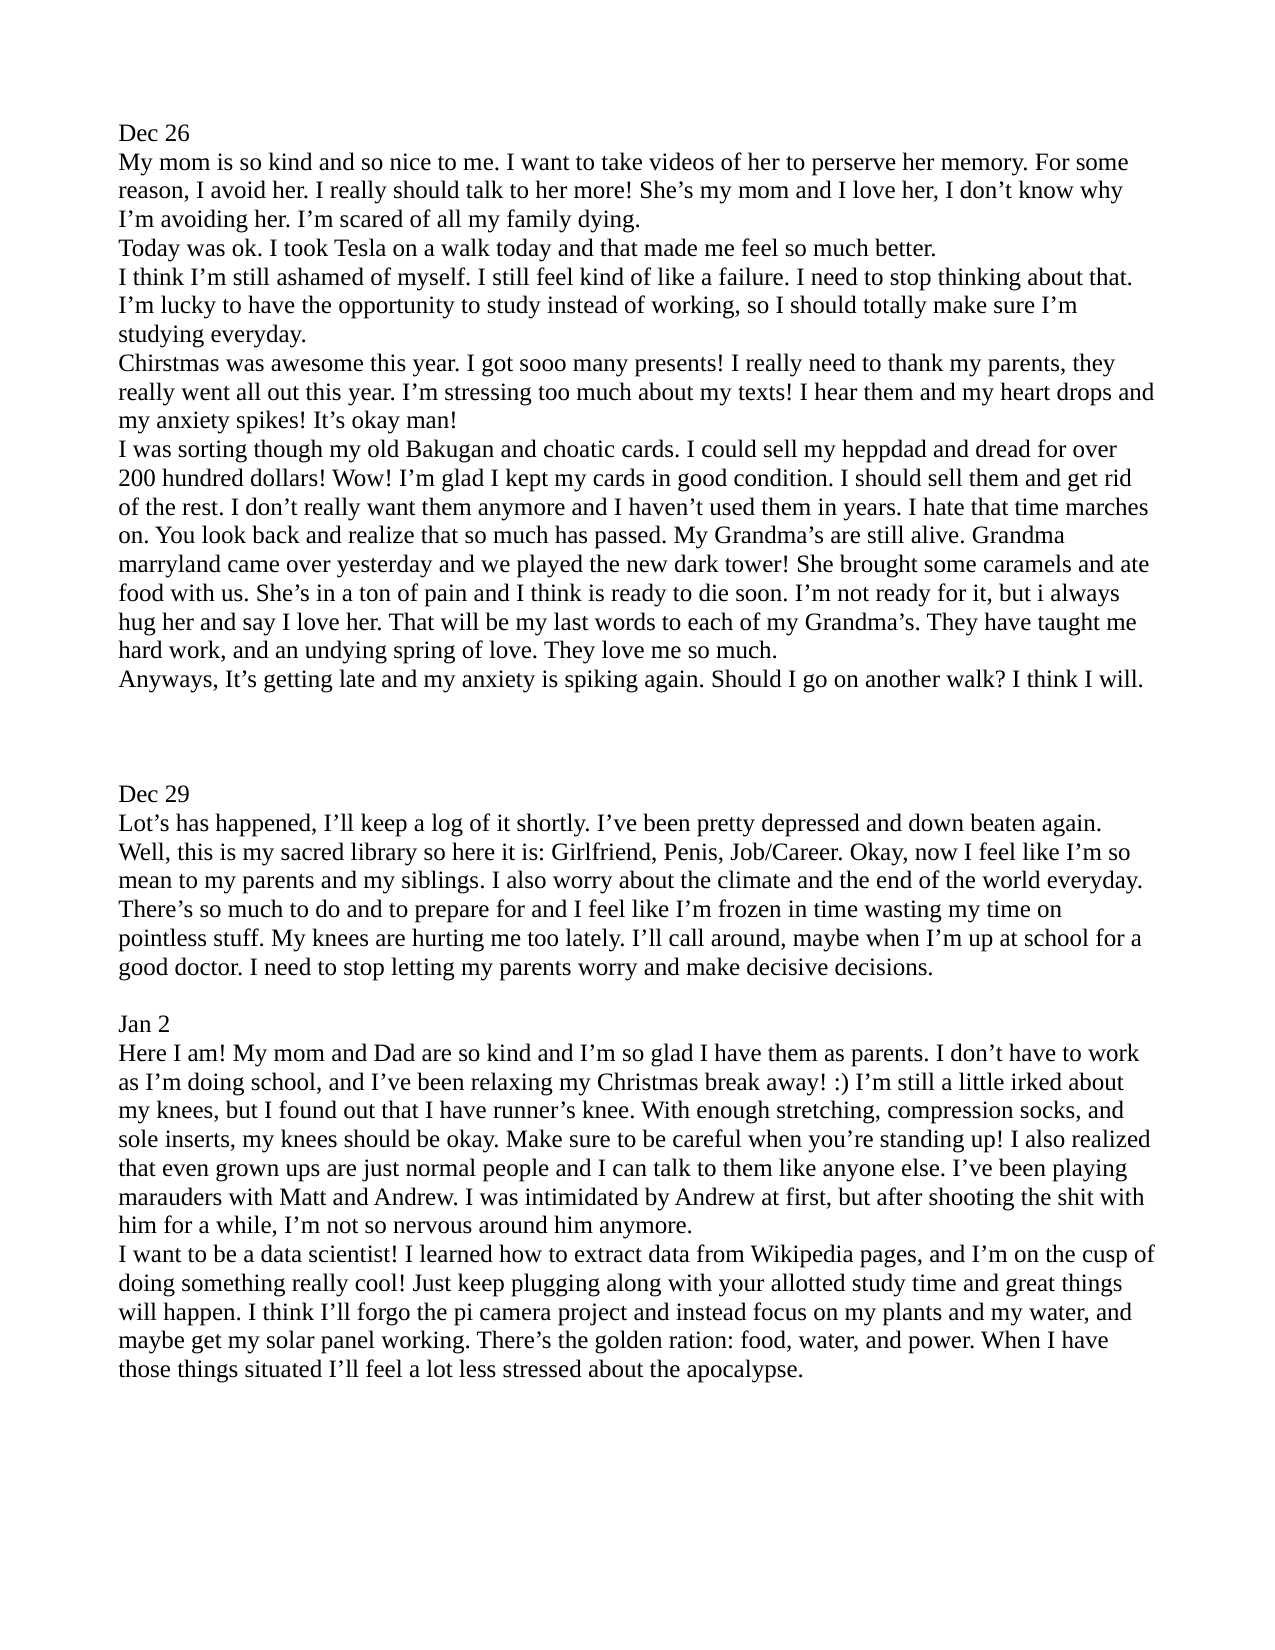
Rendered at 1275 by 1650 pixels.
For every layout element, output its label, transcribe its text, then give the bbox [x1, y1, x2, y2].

text Here I am! My mom and Dad are so kind and I’m so glad I have them as parents. I don’t have to work as I’m doing school, and I’ve been relaxing my Christmas break away! :) I’m still a little irked about my knees, but I found out that I have runner’s knee. With enough stretching, compression socks, and sole inserts, my knees should be okay. Make sure to be careful when you’re standing up! I also realized that even grown ups are just normal people and I can talk to them like anyone else. I’ve been playing marauders with Matt and Andrew. I was intimidated by Andrew at first, but after shooting the shit with him for a while, I’m not so nervous around him anymore. [118, 1038, 1157, 1239]
text Lot’s has happened, I’ll keep a log of it shortly. I’ve been pretty depressed and down beaten again. Well, this is my sacred library so here it is: Girlfriend, Penis, Job/Career. Okay, now I feel like I’m so mean to my parents and my siblings. I also worry about the climate and the end of the world everyday. There’s so much to do and to prepare for and I feel like I’m frozen in time wasting my time on pointless stuff. My knees are hurting me too lately. I’ll call around, maybe when I’m up at school for a good doctor. I need to stop letting my parents worry and make decisive decisions. [118, 808, 1157, 981]
text Dec 29 [118, 779, 1157, 808]
text My mom is so kind and so nice to me. I want to take videos of her to perserve her memory. For some reason, I avoid her. I really should talk to her more! She’s my mom and I love her, I don’t know why I’m avoiding her. I’m scared of all my family dying. [118, 147, 1157, 233]
text I think I’m still ashamed of myself. I still feel kind of like a failure. I need to stop thinking about that. I’m lucky to have the opportunity to study instead of working, so I should totally make sure I’m studying everyday. [118, 262, 1157, 348]
text Dec 26 [118, 118, 1157, 147]
text Chirstmas was awesome this year. I got sooo many presents! I really need to thank my parents, they really went all out this year. I’m stressing too much about my texts! I hear them and my heart drops and my anxiety spikes! It’s okay man! [118, 348, 1157, 434]
text I want to be a data scientist! I learned how to extract data from Wikipedia pages, and I’m on the cusp of doing something really cool! Just keep plugging along with your allotted study time and great things will happen. I think I’ll forgo the pi camera project and instead focus on my plants and my water, and maybe get my solar panel working. There’s the golden ration: food, water, and power. When I have those things situated I’ll feel a lot less stressed about the apocalypse. [118, 1239, 1157, 1383]
text I was sorting though my old Bakugan and choatic cards. I could sell my heppdad and dread for over 200 hundred dollars! Wow! I’m glad I kept my cards in good condition. I should sell them and get rid of the rest. I don’t really want them anymore and I haven’t used them in years. I hate that time marches on. You look back and realize that so much has passed. My Grandma’s are still alive. Grandma marryland came over yesterday and we played the new dark tower! She brought some caramels and ate food with us. She’s in a ton of pain and I think is ready to die soon. I’m not ready for it, but i always hug her and say I love her. That will be my last words to each of my Grandma’s. They have taught me hard work, and an undying spring of love. They love me so much. [118, 434, 1157, 664]
text Today was ok. I took Tesla on a walk today and that made me feel so much better. [118, 233, 1157, 262]
text Jan 2 [118, 1009, 1157, 1038]
text Anyways, It’s getting late and my anxiety is spiking again. Should I go on another walk? I think I will. [118, 664, 1157, 693]
